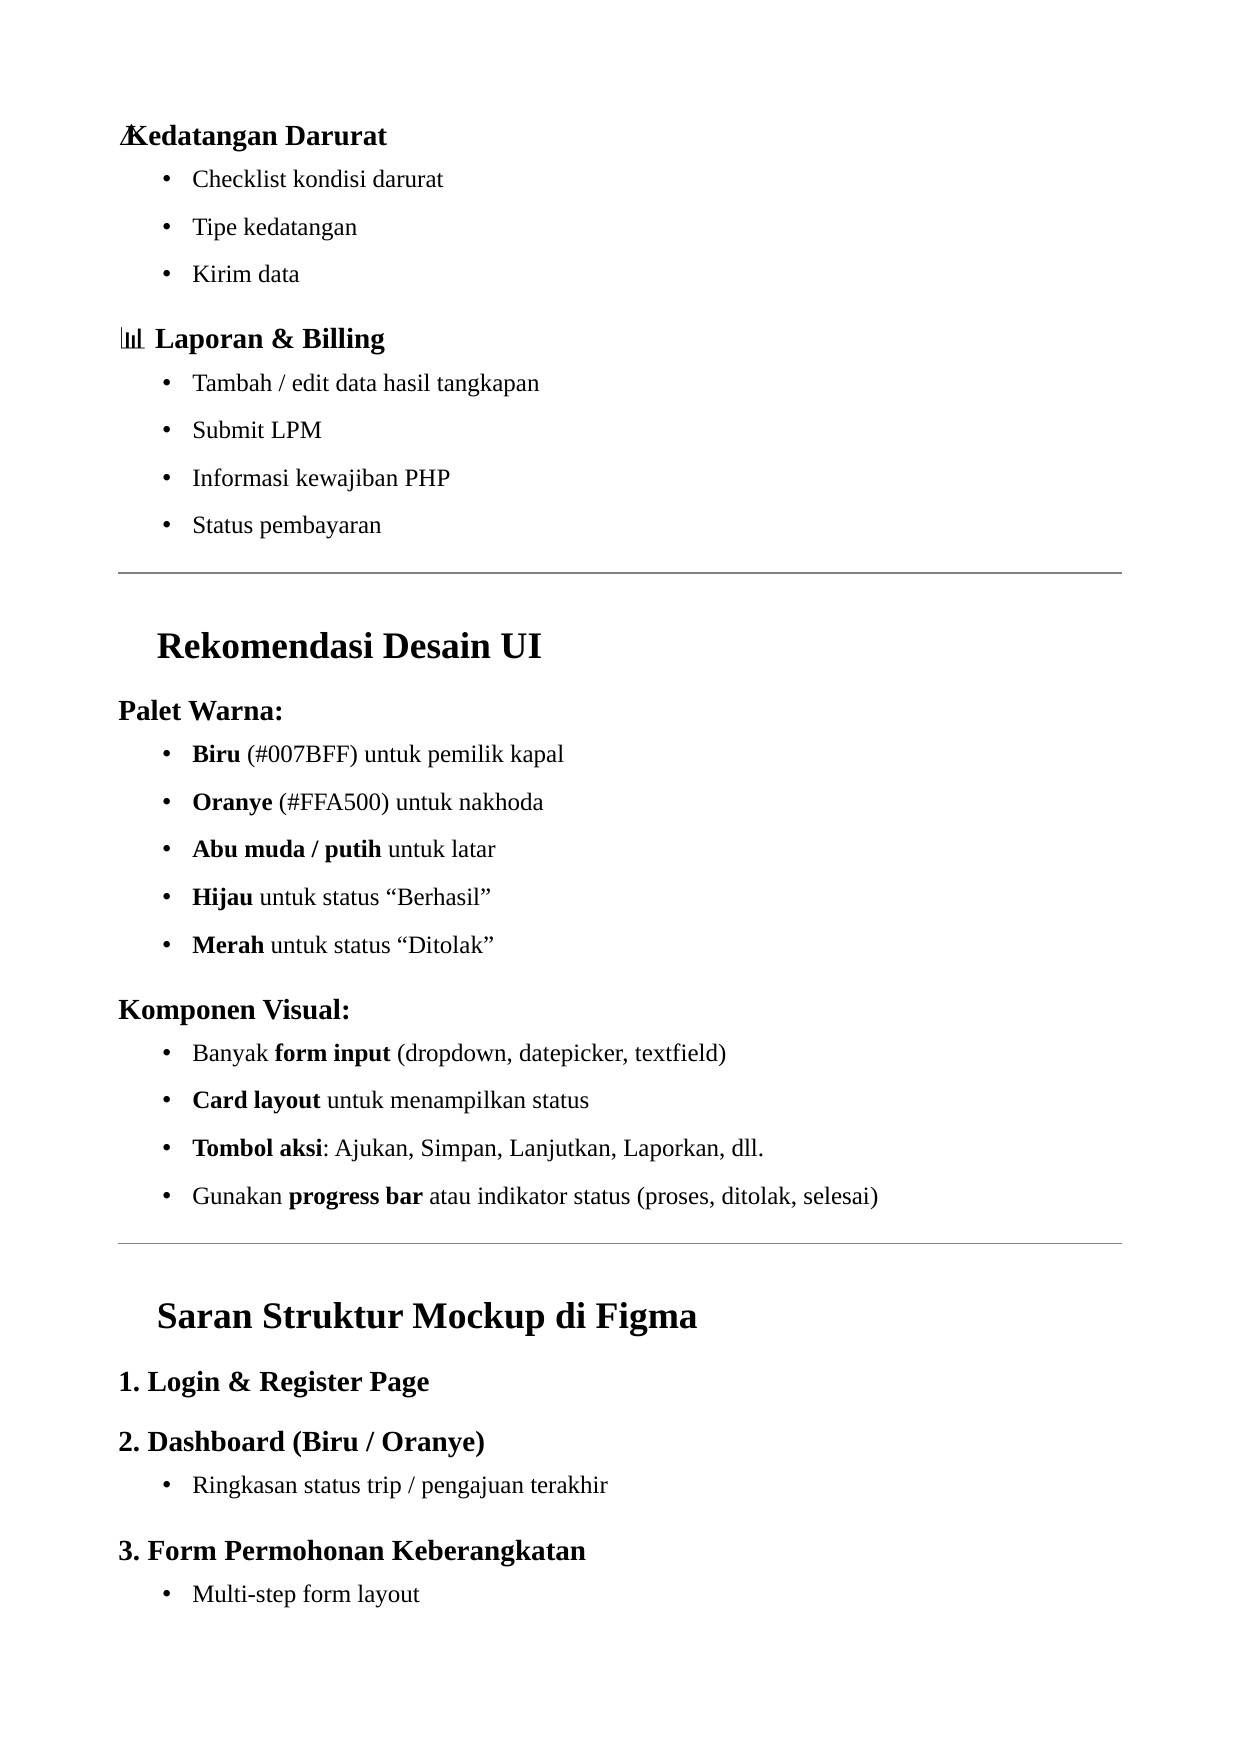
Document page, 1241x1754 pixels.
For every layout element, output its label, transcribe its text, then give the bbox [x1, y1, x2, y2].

list Informasi kewajiban PHP [162, 463, 1122, 492]
list Tipe kedatangan [162, 212, 1122, 241]
subtitle 🎨 Rekomendasi Desain UI [118, 623, 1122, 666]
list Checklist kondisi darurat [162, 164, 1122, 193]
list Multi-step form layout [162, 1579, 1122, 1607]
list Submit LPM [162, 415, 1122, 444]
list Ringkasan status trip / pengajuan terakhir [162, 1470, 1122, 1499]
subtitle 2. Dashboard (Biru / Oranye) [118, 1424, 1122, 1458]
list Hijau untuk status “Berhasil” [162, 882, 1122, 911]
list Kirim data [162, 259, 1122, 288]
subtitle ⚠️ Kedatangan Darurat [118, 118, 1122, 152]
list Biru (#007BFF) untuk pemilik kapal [162, 739, 1122, 768]
subtitle 1. Login & Register Page [118, 1364, 1122, 1397]
list Card layout untuk menampilkan status [162, 1086, 1122, 1114]
list Banyak form input (dropdown, datepicker, textfield) [162, 1038, 1122, 1067]
list Tombol aksi: Ajukan, Simpan, Lanjutkan, Laporkan, dll. [162, 1133, 1122, 1162]
subtitle 📐 Saran Struktur Mockup di Figma [118, 1293, 1122, 1337]
subtitle 📊 Laporan & Billing [118, 322, 1122, 355]
list Gunakan progress bar atau indikator status (proses, ditolak, selesai) [162, 1181, 1122, 1209]
list Tambah / edit data hasil tangkapan [162, 368, 1122, 396]
list Merah untuk status “Ditolak” [162, 930, 1122, 958]
list Abu muda / putih untuk latar [162, 834, 1122, 863]
list Status pembayaran [162, 510, 1122, 539]
subtitle Komponen Visual: [118, 992, 1122, 1026]
subtitle 3. Form Permohonan Keberangkatan [118, 1533, 1122, 1566]
subtitle Palet Warna: [118, 693, 1122, 727]
list Oranye (#FFA500) untuk nakhoda [162, 787, 1122, 816]
